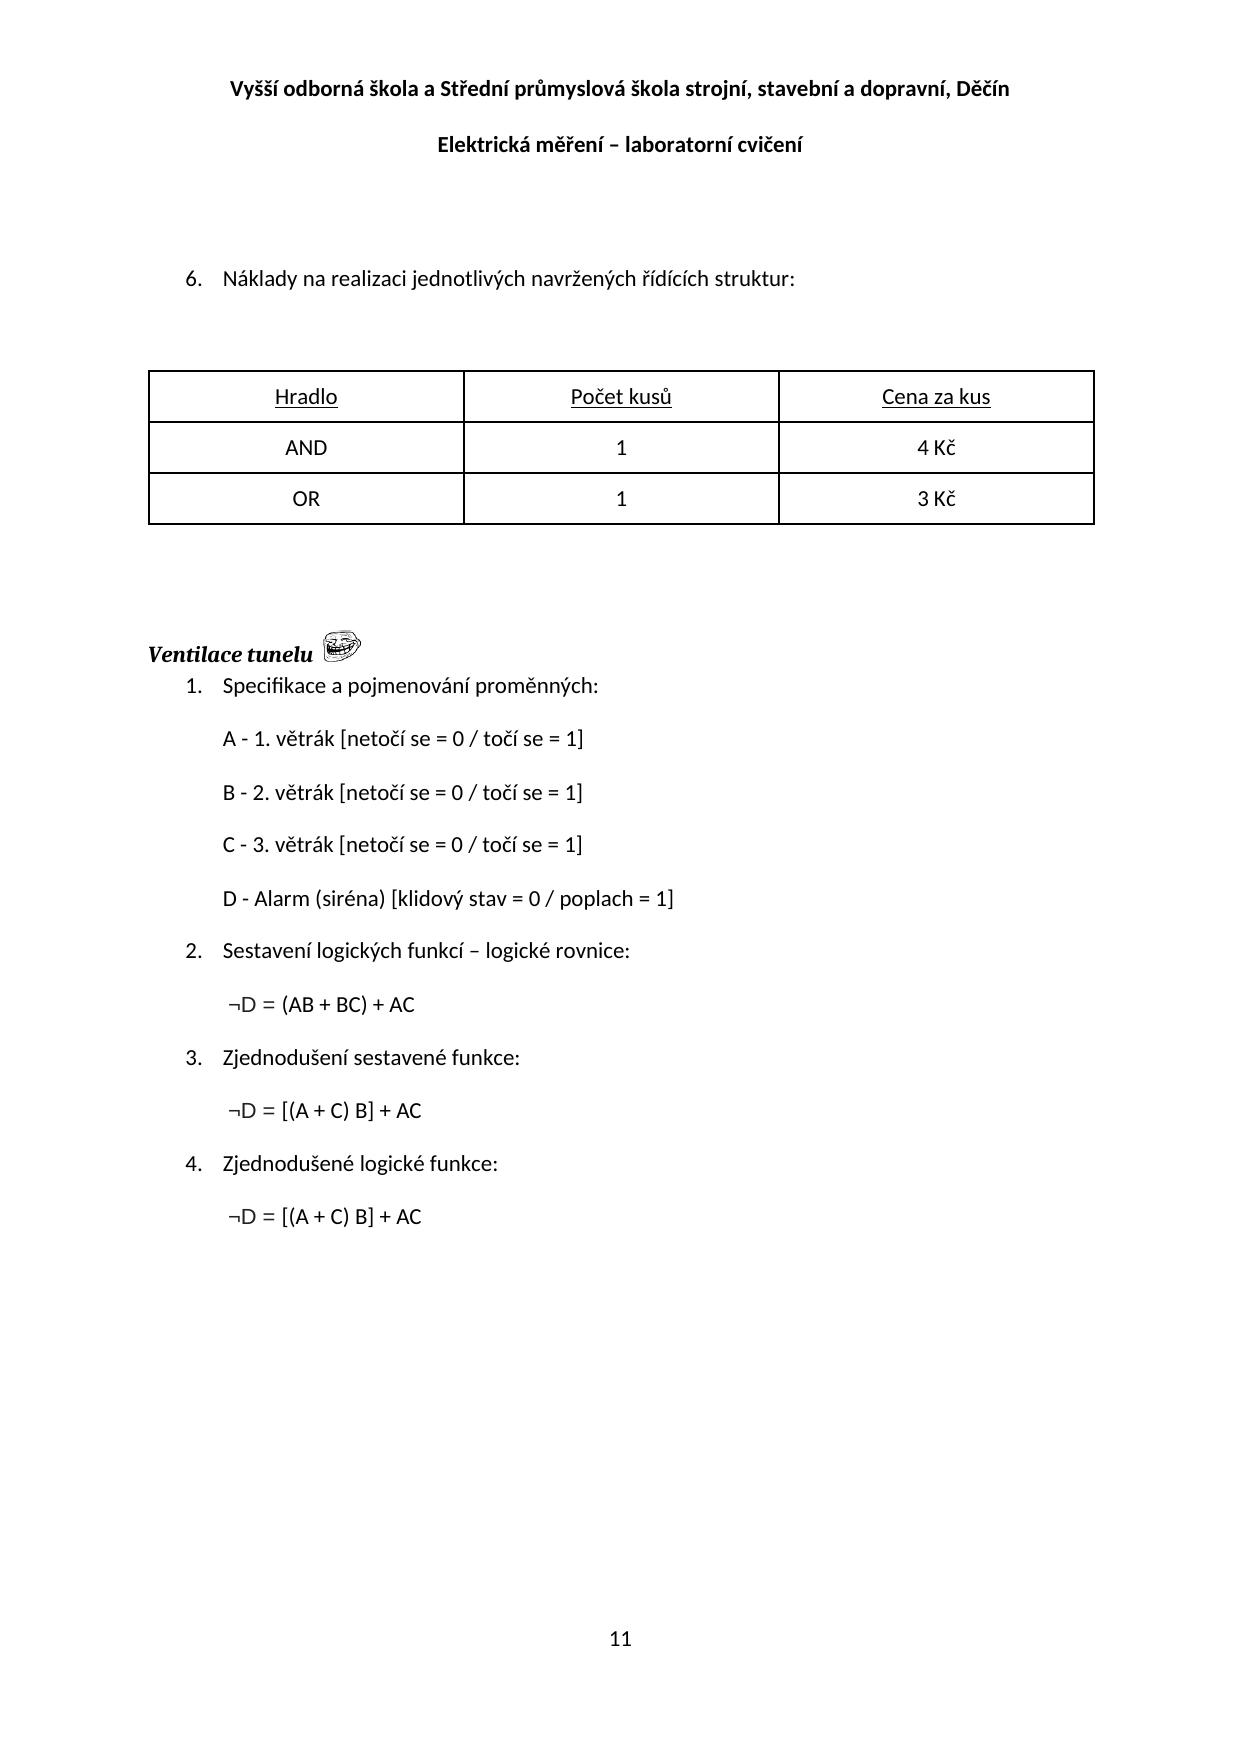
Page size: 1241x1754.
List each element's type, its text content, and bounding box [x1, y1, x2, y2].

table_header Cena za kus [780, 372, 1093, 421]
text ¬D = [(A + C) B] + AC [148, 1202, 1093, 1230]
table_header Počet kusů [465, 372, 778, 421]
list Zjednodušené logické funkce: [185, 1149, 1093, 1177]
list Sestavení logických funkcí – logické rovnice: [185, 937, 1093, 965]
picture [323, 630, 361, 662]
text A - 1. větrák [netočí se = 0 / točí se = 1] [148, 724, 1093, 753]
table_cell OR [150, 474, 463, 523]
list Zjednodušení sestavené funkce: [185, 1043, 1093, 1071]
table_cell 4 Kč [780, 423, 1093, 472]
table_cell AND [150, 423, 463, 472]
text ¬D = [(A + C) B] + AC [148, 1096, 1093, 1124]
text D - Alarm (siréna) [klidový stav = 0 / poplach = 1] [148, 884, 1093, 912]
text ¬D = (AB + BC) + AC [148, 990, 1093, 1018]
text C - 3. větrák [netočí se = 0 / točí se = 1] [148, 831, 1093, 859]
list Specifikace a pojmenování proměnných: [185, 672, 1093, 699]
table_header Hradlo [150, 372, 463, 421]
table_cell 1 [465, 423, 778, 472]
list Náklady na realizaci jednotlivých navržených řídících struktur: [185, 264, 1093, 292]
subtitle Ventilace tunelu [148, 631, 1093, 668]
table_cell 3 Kč [780, 474, 1093, 523]
text B - 2. větrák [netočí se = 0 / točí se = 1] [148, 778, 1093, 806]
table_cell 1 [465, 474, 778, 523]
